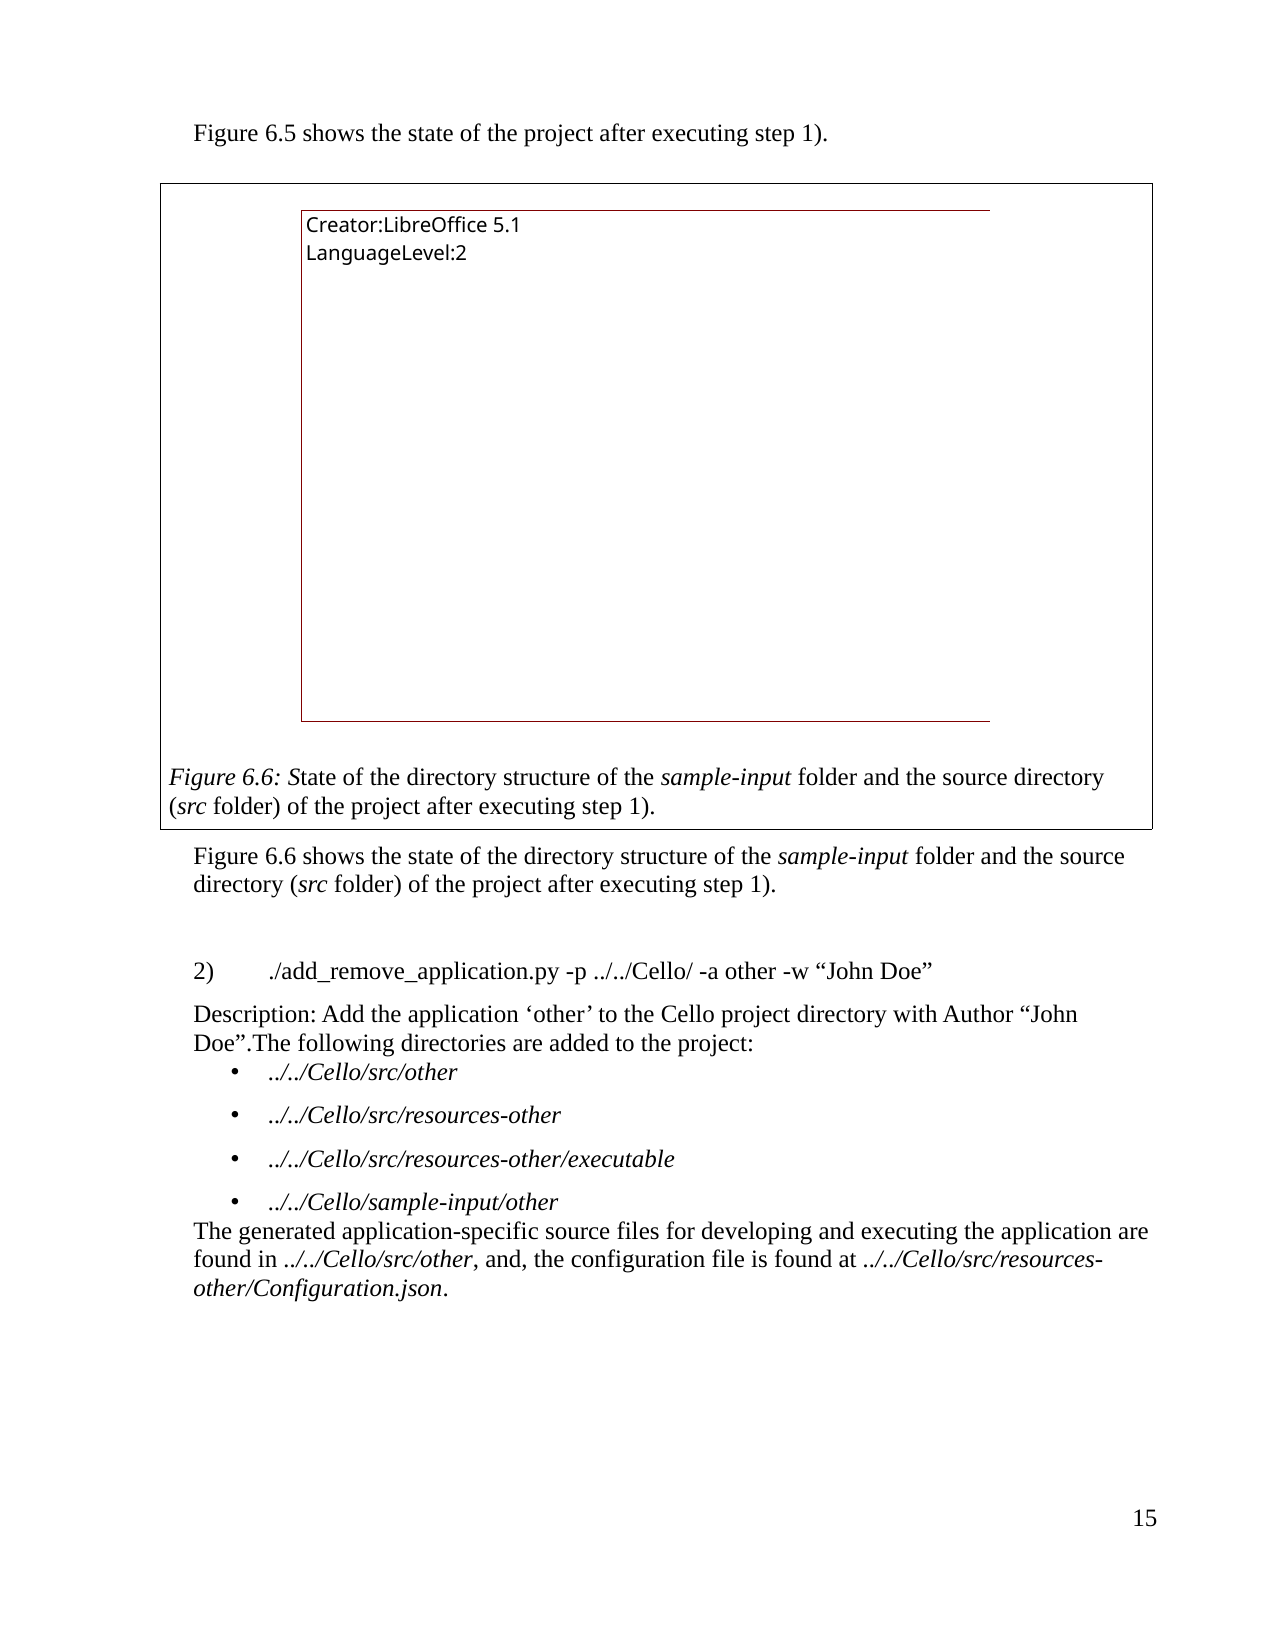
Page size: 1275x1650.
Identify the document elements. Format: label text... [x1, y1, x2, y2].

text Figure 6.5 shows the state of the project after executing step 1). [118, 118, 1157, 147]
text The generated application-specific source files for developing and executing the application are found in ../../Cello/src/other, and, the configuration file is found at ../../Cello/src/resources-other/Configuration.json. [193, 1216, 1157, 1302]
list ../../Cello/src/resources-other/executable [231, 1144, 1157, 1172]
list Figure 6.6: State of the directory structure of the sample-input folder and the source directory (src folder) of the project after executing step 1). [168, 762, 1143, 820]
list Figure 6.6 shows the state of the directory structure of the sample-input folder and the source directory (src folder) of the project after executing step 1). [156, 161, 1157, 898]
list ../../Cello/src/resources-other [231, 1100, 1157, 1129]
text Description: Add the application ‘other’ to the Cello project directory with Author “John Doe”.The following directories are added to the project: [193, 999, 1157, 1057]
list ../../Cello/src/other [231, 1057, 1157, 1086]
list ../../Cello/sample-input/other [231, 1187, 1157, 1216]
text 2) ./add_remove_application.py -p ../../Cello/ -a other -w “John Doe” [118, 956, 1157, 985]
